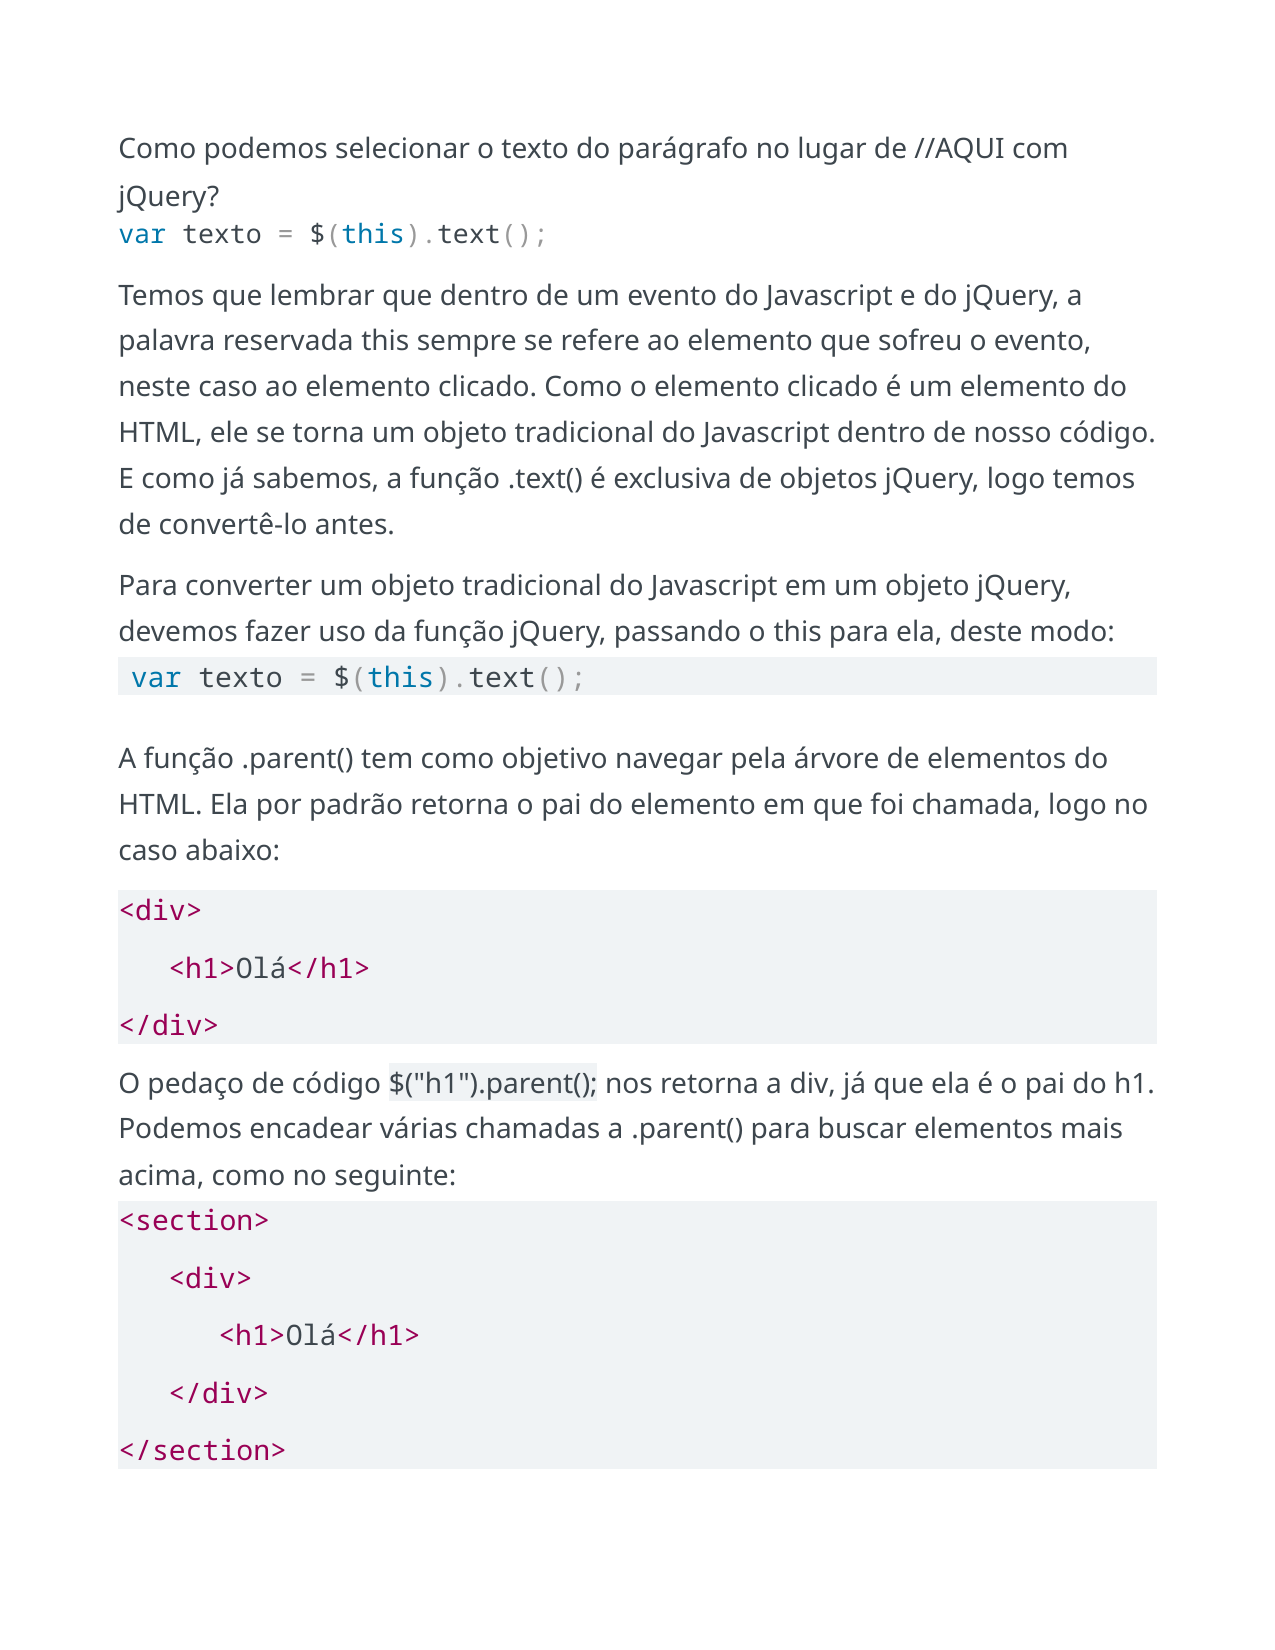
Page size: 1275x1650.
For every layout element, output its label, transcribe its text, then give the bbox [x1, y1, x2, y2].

text var texto = $(this).text(); [118, 215, 1157, 251]
text </div> [118, 1005, 1157, 1044]
text <h1>Olá</h1> [118, 948, 1157, 986]
text A função .parent() tem como objetivo navegar pela árvore de elementos do HTML. Ela por padrão retorna o pai do elemento em que foi chamada, logo no caso abaixo: [118, 738, 1157, 868]
text </div> [118, 1373, 1157, 1412]
text Temos que lembrar que dentro de um evento do Javascript e do jQuery, a palavra reservada this sempre se refere ao elemento que sofreu o evento, neste caso ao elemento clicado. Como o elemento clicado é um elemento do HTML, ele se torna um objeto tradicional do Javascript dentro de nosso código. E como já sabemos, a função .text() é exclusiva de objetos jQuery, logo temos de convertê-lo antes. [118, 275, 1157, 543]
text </section> [118, 1431, 1157, 1469]
text Para converter um objeto tradicional do Javascript em um objeto jQuery, devemos fazer uso da função jQuery, passando o this para ela, deste modo: [118, 565, 1157, 649]
text O pedaço de código $("h1").parent(); nos retorna a div, já que ela é o pai do h1. Podemos encadear várias chamadas a .parent() para buscar elementos mais acima, como no seguinte: [118, 1063, 1157, 1193]
text var texto = $(this).text(); [118, 657, 1157, 695]
text <h1>Olá</h1> [118, 1316, 1157, 1354]
text <div> [118, 1258, 1157, 1297]
text <section> [118, 1201, 1157, 1239]
subtitle Como podemos selecionar o texto do parágrafo no lugar de //AQUI com jQuery? [118, 118, 1157, 215]
text <div> [118, 890, 1157, 929]
